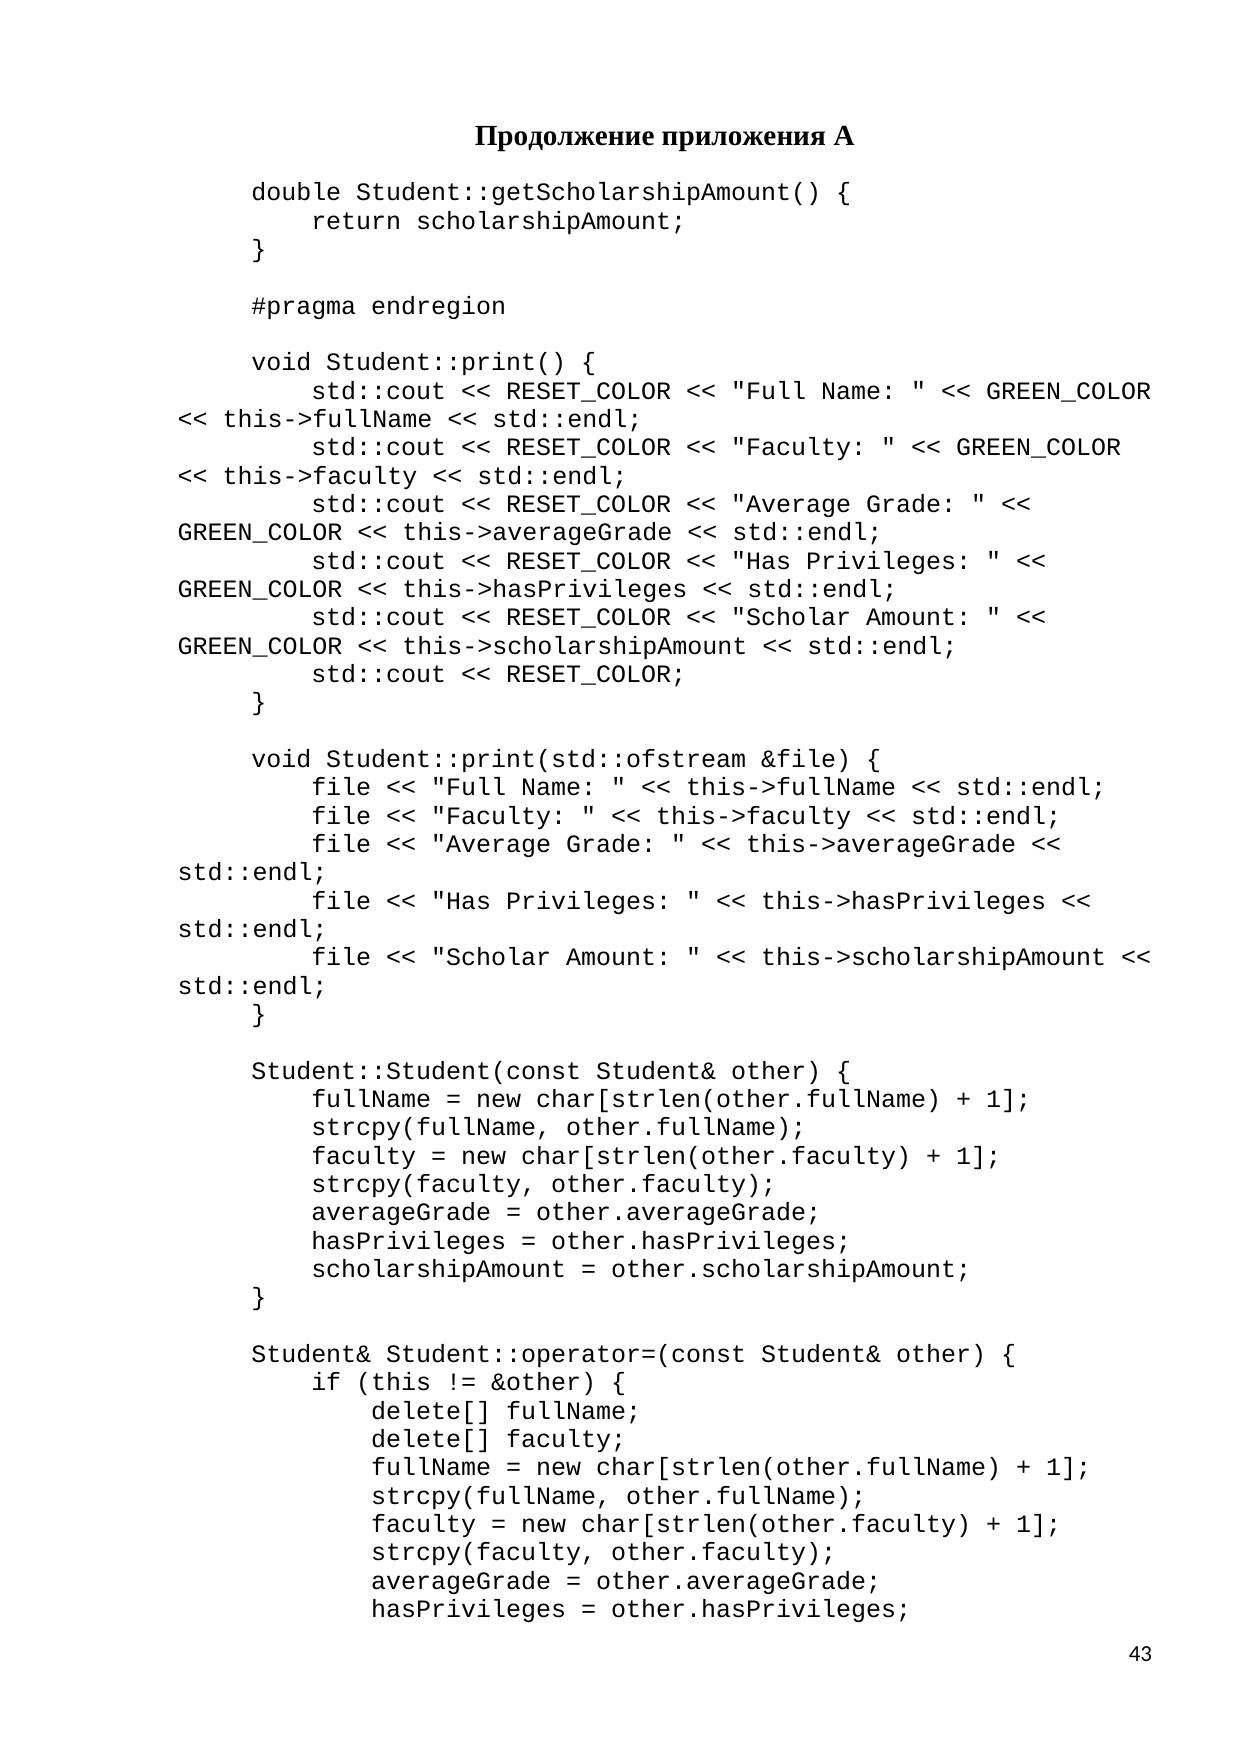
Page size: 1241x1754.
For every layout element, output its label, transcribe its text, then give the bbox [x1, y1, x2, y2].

text file << "Full Name: " << this->fullName << std::endl; [177, 775, 1152, 803]
text faculty = new char[strlen(other.faculty) + 1]; [177, 1143, 1152, 1172]
text delete[] faculty; [177, 1427, 1152, 1455]
text Student::Student(const Student& other) { [177, 1058, 1152, 1087]
text strcpy(fullName, other.fullName); [177, 1483, 1152, 1512]
text scholarshipAmount = other.scholarshipAmount; [177, 1257, 1152, 1285]
text } [177, 1002, 1152, 1030]
text } [177, 237, 1152, 265]
text strcpy(faculty, other.faculty); [177, 1540, 1152, 1568]
text file << "Has Privileges: " << this->hasPrivileges << std::endl; [177, 888, 1152, 945]
text delete[] fullName; [177, 1398, 1152, 1427]
text } [177, 690, 1152, 718]
text } [177, 1285, 1152, 1313]
text file << "Faculty: " << this->faculty << std::endl; [177, 803, 1152, 832]
text hasPrivileges = other.hasPrivileges; [177, 1228, 1152, 1257]
text double Student::getScholarshipAmount() { [177, 180, 1152, 208]
text #pragma endregion [177, 293, 1152, 322]
subtitle Продолжение приложения А [177, 118, 1152, 152]
text file << "Scholar Amount: " << this->scholarshipAmount << std::endl; [177, 945, 1152, 1002]
text return scholarshipAmount; [177, 208, 1152, 237]
text averageGrade = other.averageGrade; [177, 1568, 1152, 1597]
text fullName = new char[strlen(other.fullName) + 1]; [177, 1087, 1152, 1115]
text Student& Student::operator=(const Student& other) { [177, 1342, 1152, 1370]
text fullName = new char[strlen(other.fullName) + 1]; [177, 1455, 1152, 1483]
text std::cout << RESET_COLOR << "Faculty: " << GREEN_COLOR << this->faculty << std::endl; [177, 435, 1152, 492]
text std::cout << RESET_COLOR << "Full Name: " << GREEN_COLOR << this->fullName << std::endl; [177, 378, 1152, 435]
text hasPrivileges = other.hasPrivileges; [177, 1597, 1152, 1625]
text std::cout << RESET_COLOR; [177, 662, 1152, 690]
text averageGrade = other.averageGrade; [177, 1200, 1152, 1228]
text std::cout << RESET_COLOR << "Has Privileges: " << GREEN_COLOR << this->hasPrivileges << std::endl; [177, 548, 1152, 605]
text if (this != &other) { [177, 1370, 1152, 1398]
text void Student::print(std::ofstream &file) { [177, 747, 1152, 775]
text strcpy(faculty, other.faculty); [177, 1172, 1152, 1200]
text file << "Average Grade: " << this->averageGrade << std::endl; [177, 832, 1152, 888]
text std::cout << RESET_COLOR << "Scholar Amount: " << GREEN_COLOR << this->scholarshipAmount << std::endl; [177, 605, 1152, 662]
text strcpy(fullName, other.fullName); [177, 1115, 1152, 1143]
text std::cout << RESET_COLOR << "Average Grade: " << GREEN_COLOR << this->averageGrade << std::endl; [177, 492, 1152, 548]
text void Student::print() { [177, 350, 1152, 378]
text faculty = new char[strlen(other.faculty) + 1]; [177, 1512, 1152, 1540]
